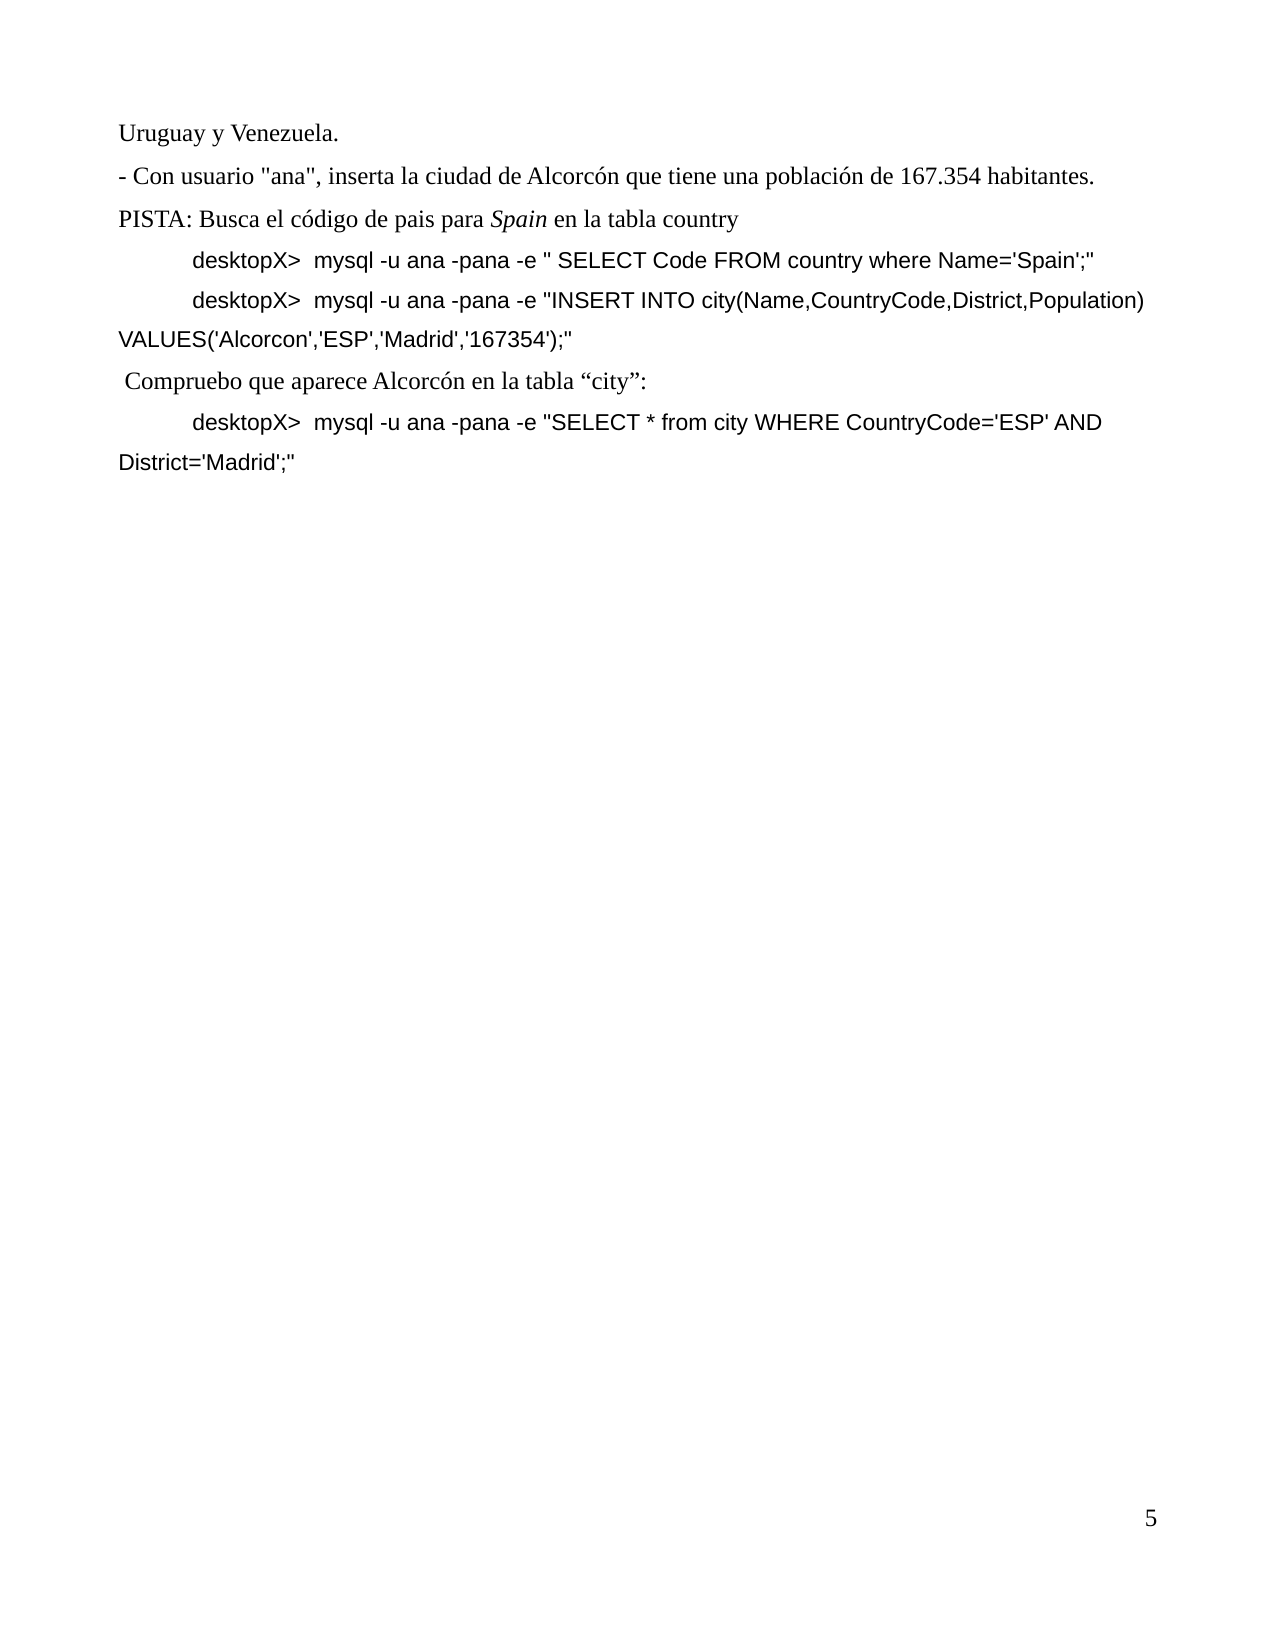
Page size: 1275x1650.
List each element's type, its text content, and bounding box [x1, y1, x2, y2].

text desktopX> mysql -u ana -pana -e "SELECT * from city WHERE CountryCode='ESP' AND District='Madrid';" [118, 409, 1157, 475]
text - Con usuario "ana", inserta la ciudad de Alcorcón que tiene una población de 167.354 habitantes. PISTA: Busca el código de pais para Spain en la tabla country [118, 161, 1157, 233]
text Uruguay y Venezuela. [118, 118, 1157, 147]
text desktopX> mysql -u ana -pana -e "INSERT INTO city(Name,CountryCode,District,Population) VALUES('Alcorcon','ESP','Madrid','167354');" [118, 287, 1157, 353]
text Compruebo que aparece Alcorcón en la tabla “city”: [118, 366, 1157, 395]
text desktopX> mysql -u ana -pana -e " SELECT Code FROM country where Name='Spain';" [118, 247, 1157, 274]
